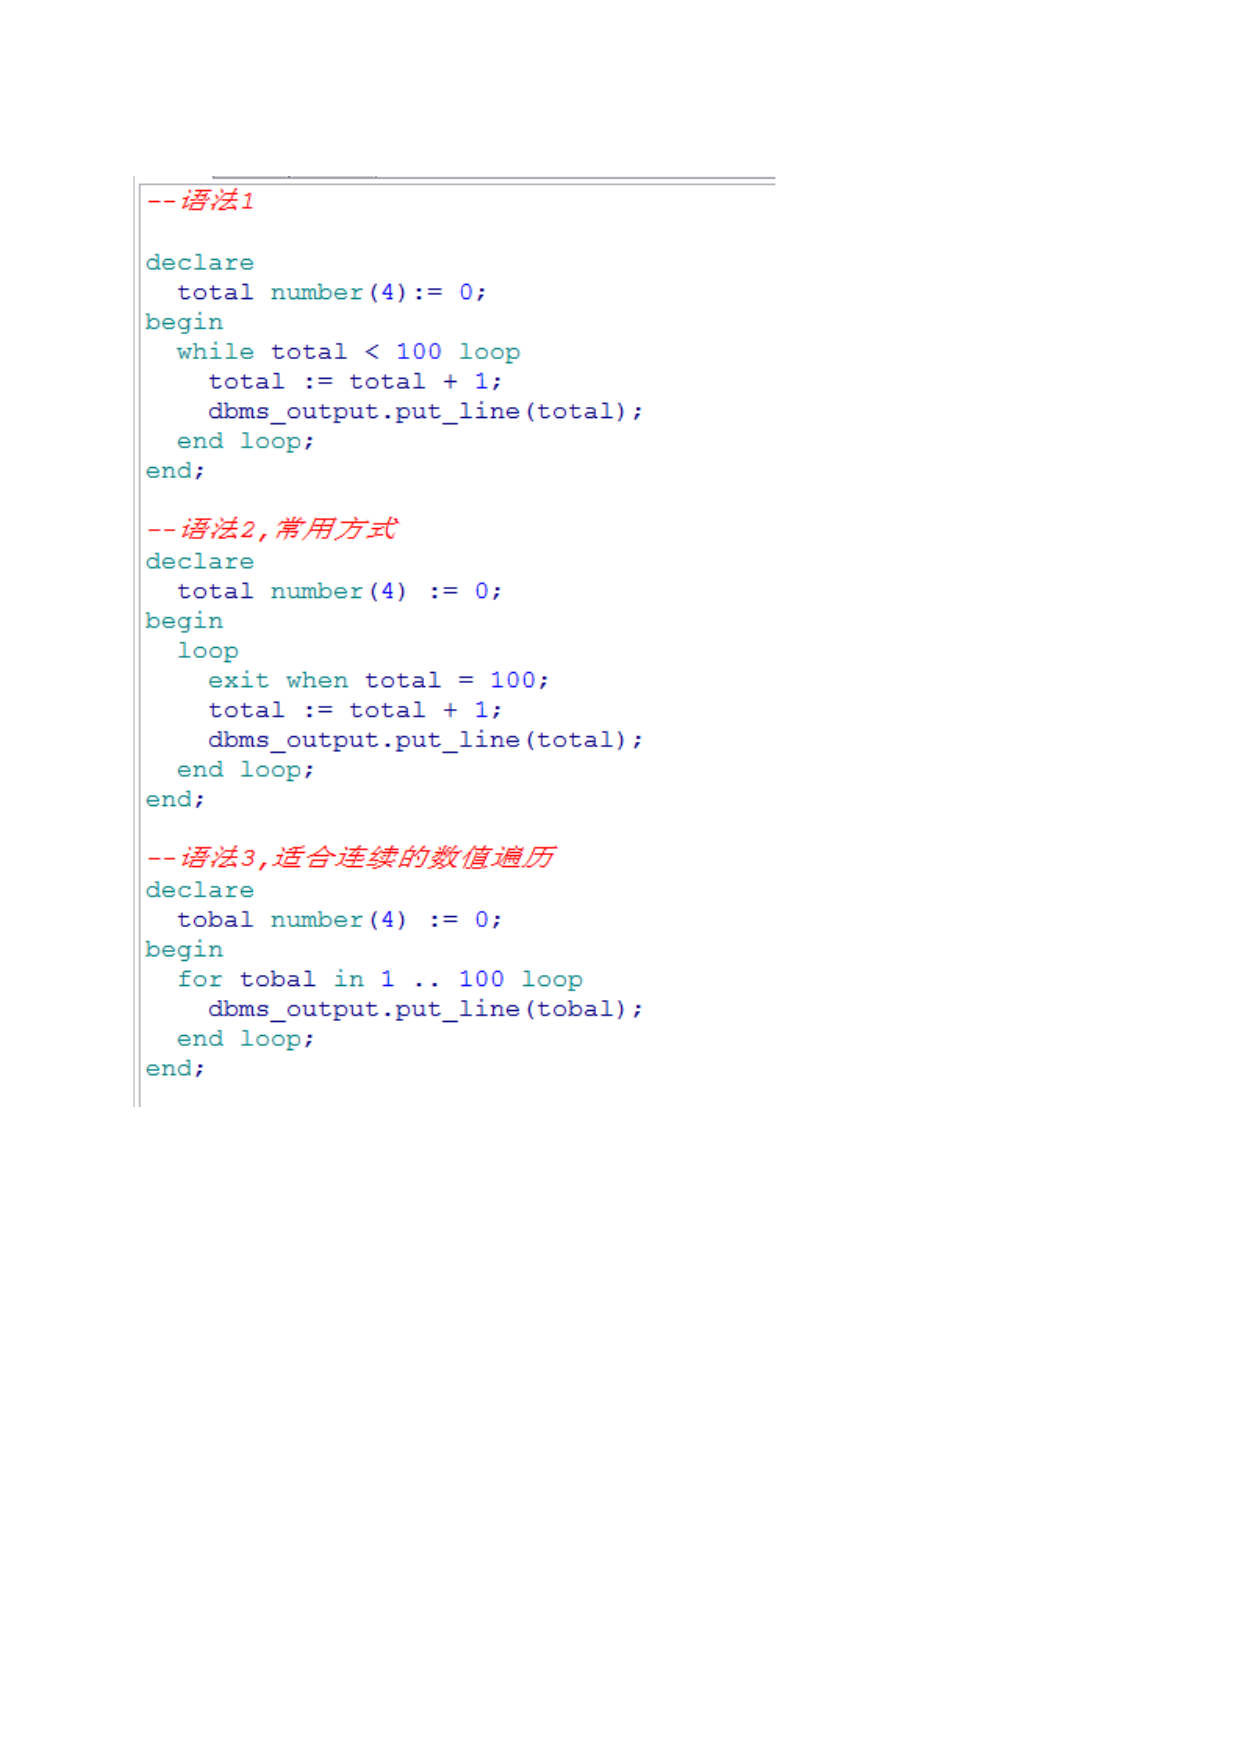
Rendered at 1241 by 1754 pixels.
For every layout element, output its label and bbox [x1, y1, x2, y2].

picture [133, 176, 776, 1107]
